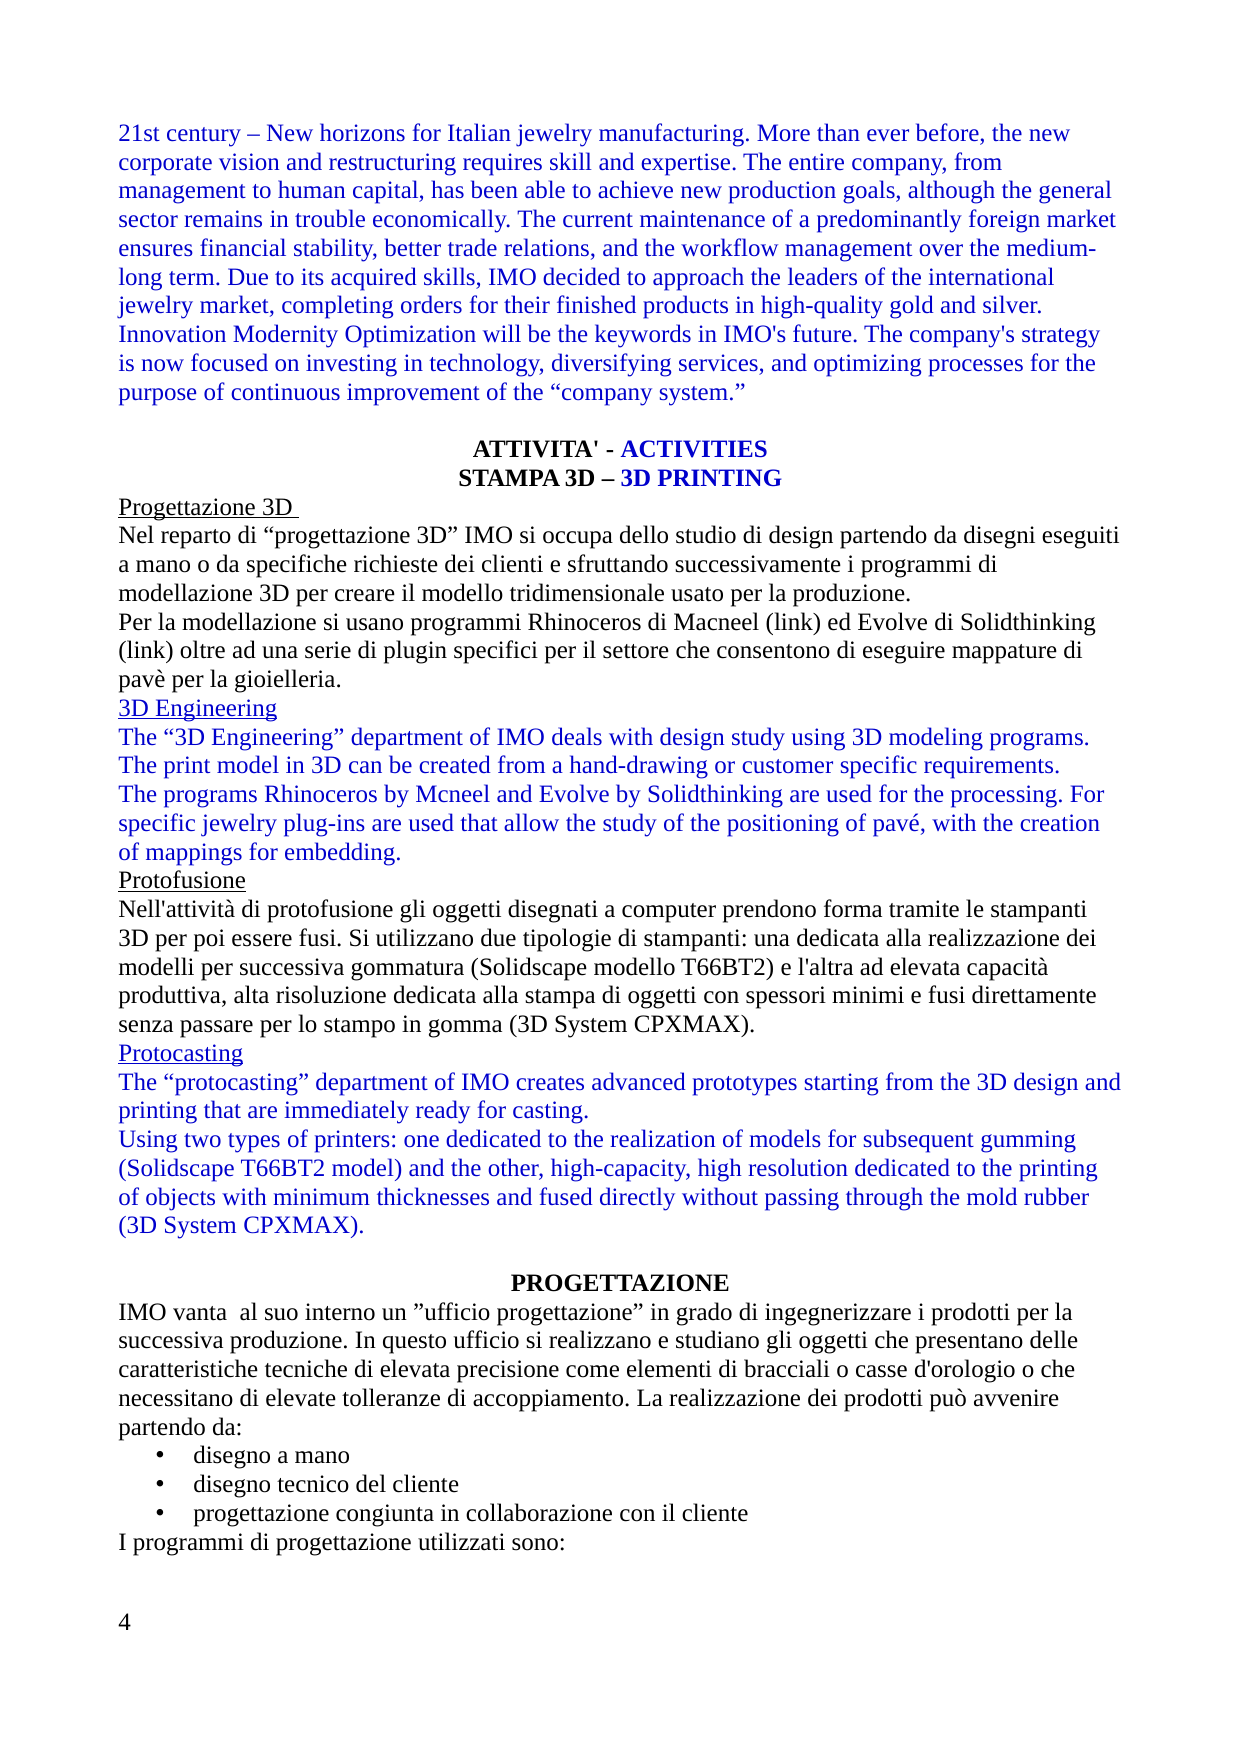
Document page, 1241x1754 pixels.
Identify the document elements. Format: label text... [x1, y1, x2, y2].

text PROGETTAZIONE [118, 1268, 1122, 1297]
text Nell'attività di protofusione gli oggetti disegnati a computer prendono forma tramite le stampanti 3D per poi essere fusi. Si utilizzano due tipologie di stampanti: una dedicata alla realizzazione dei modelli per successiva gommatura (Solidscape modello T66BT2) e l'altra ad elevata capacità produttiva, alta risoluzione dedicata alla stampa di oggetti con spessori minimi e fusi direttamente senza passare per lo stampo in gomma (3D System CPXMAX). [118, 894, 1122, 1038]
text 3D Engineering [118, 693, 1122, 722]
text The “protocasting” department of IMO creates advanced prototypes starting from the 3D design and printing that are immediately ready for casting. [118, 1067, 1122, 1124]
text Protofusione [118, 866, 1122, 894]
text I programmi di progettazione utilizzati sono: [118, 1527, 1122, 1556]
text Per la modellazione si usano programmi Rhinoceros di Macneel (link) ed Evolve di Solidthinking (link) oltre ad una serie di plugin specifici per il settore che consentono di eseguire mappature di pavè per la gioielleria. [118, 607, 1122, 693]
text The “3D Engineering” department of IMO deals with design study using 3D modeling programs. The print model in 3D can be created from a hand-drawing or customer specific requirements. [118, 722, 1122, 779]
list disegno tecnico del cliente [156, 1469, 1122, 1498]
text Protocasting [118, 1038, 1122, 1067]
text IMO vanta al suo interno un ”ufficio progettazione” in grado di ingegnerizzare i prodotti per la successiva produzione. In questo ufficio si realizzano e studiano gli oggetti che presentano delle caratteristiche tecniche di elevata precisione come elementi di bracciali o casse d'orologio o che necessitano di elevate tolleranze di accoppiamento. La realizzazione dei prodotti può avvenire partendo da: [118, 1297, 1122, 1441]
text The programs Rhinoceros by Mcneel and Evolve by Solidthinking are used for the processing. For specific jewelry plug-ins are used that allow the study of the positioning of pavé, with the creation of mappings for embedding. [118, 779, 1122, 866]
text Nel reparto di “progettazione 3D” IMO si occupa dello studio di design partendo da disegni eseguiti a mano o da specifiche richieste dei clienti e sfruttando successivamente i programmi di modellazione 3D per creare il modello tridimensionale usato per la produzione. [118, 521, 1122, 607]
list disegno a mano [156, 1441, 1122, 1469]
list progettazione congiunta in collaborazione con il cliente [156, 1498, 1122, 1527]
text 21st century – New horizons for Italian jewelry manufacturing. More than ever before, the new corporate vision and restructuring requires skill and expertise. The entire company, from management to human capital, has been able to achieve new production goals, although the general sector remains in trouble economically. The current maintenance of a predominantly foreign market ensures financial stability, better trade relations, and the workflow management over the medium-long term. Due to its acquired skills, IMO decided to approach the leaders of the international jewelry market, completing orders for their finished products in high-quality gold and silver. Innovation Modernity Optimization will be the keywords in IMO's future. The company's strategy is now focused on investing in technology, diversifying services, and optimizing processes for the purpose of continuous improvement of the “company system.” [118, 118, 1122, 406]
text ATTIVITA' - ACTIVITIES [118, 434, 1122, 463]
text Using two types of printers: one dedicated to the realization of models for subsequent gumming (Solidscape T66BT2 model) and the other, high-capacity, high resolution dedicated to the printing of objects with minimum thicknesses and fused directly without passing through the mold rubber (3D System CPXMAX). [118, 1124, 1122, 1239]
text Progettazione 3D [118, 492, 1122, 521]
text STAMPA 3D – 3D PRINTING [118, 463, 1122, 492]
